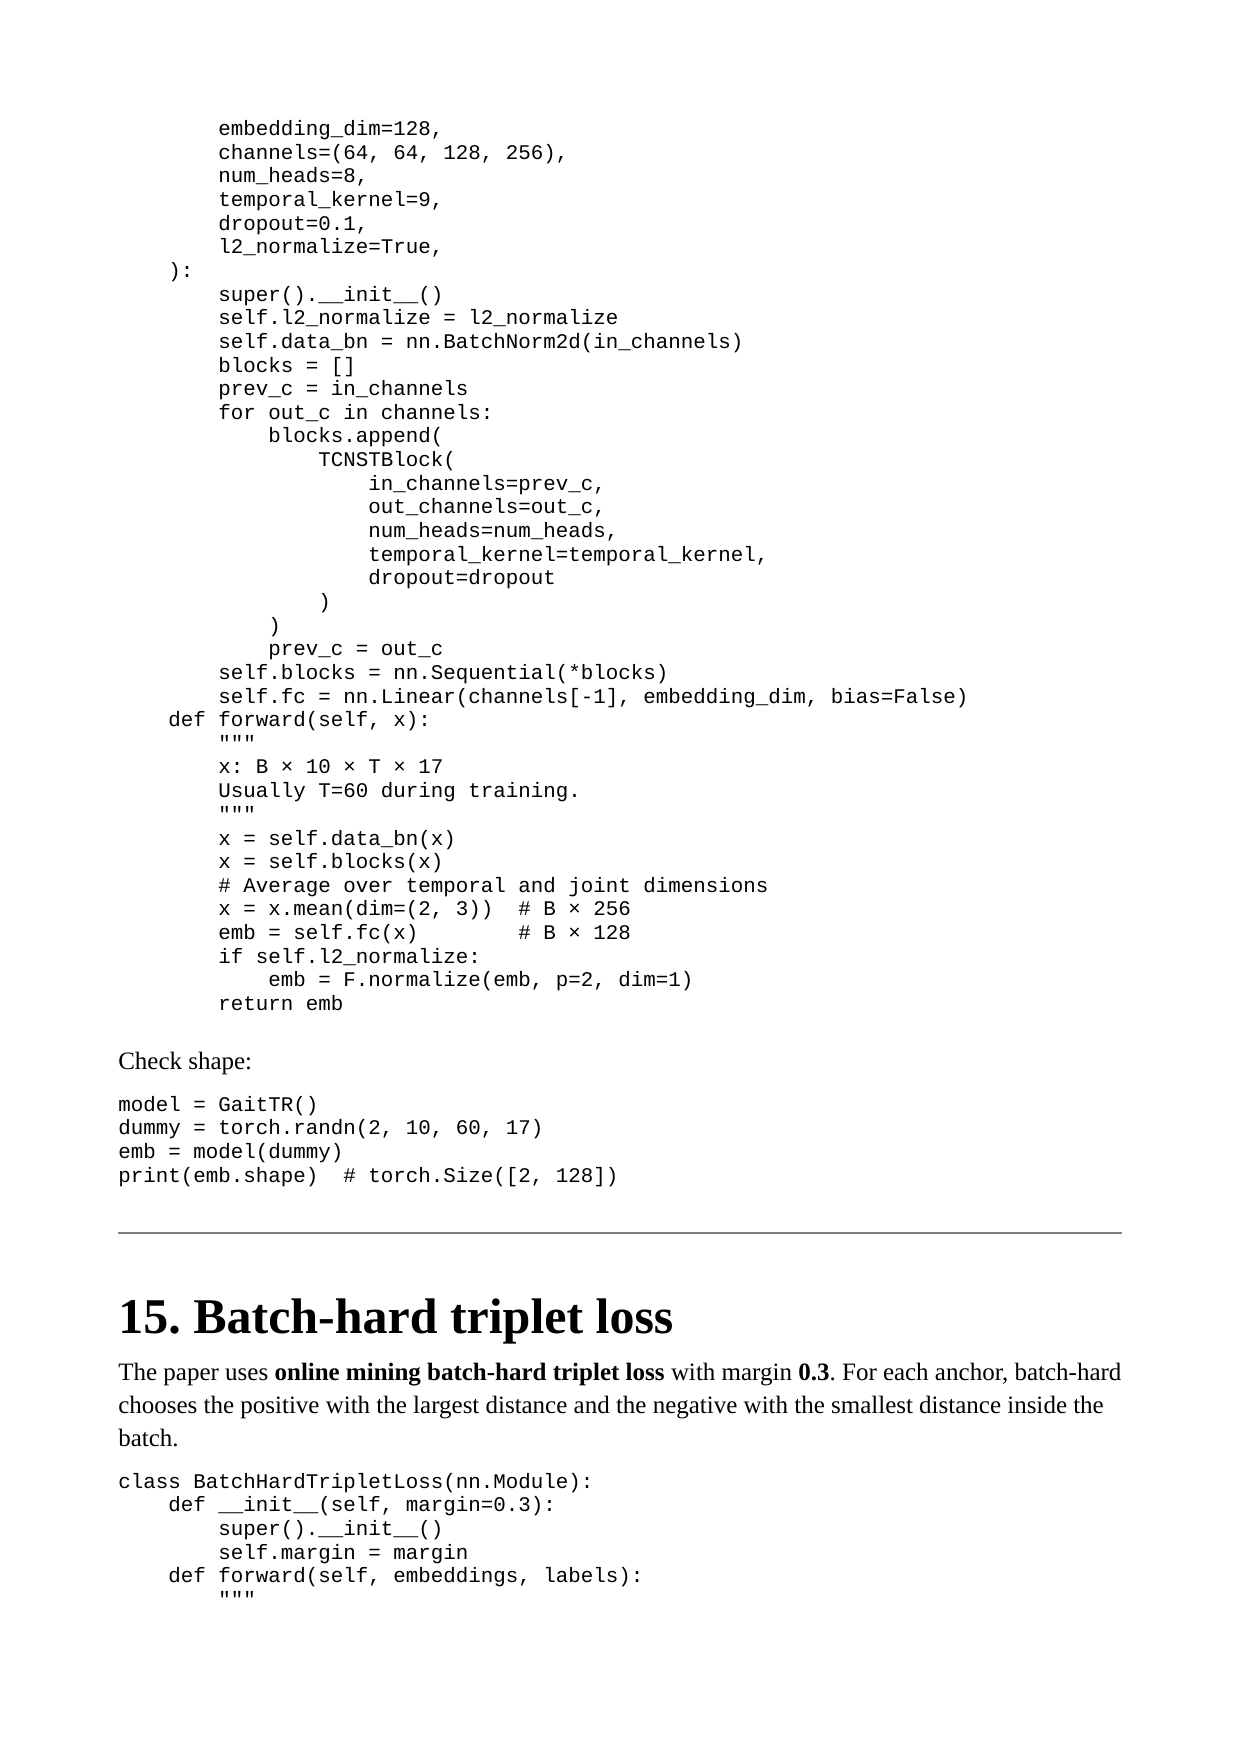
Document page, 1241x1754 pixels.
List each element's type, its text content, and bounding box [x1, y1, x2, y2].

text prev_c = in_channels [118, 378, 1122, 402]
text super().__init__() [118, 1518, 1122, 1542]
text x = x.mean(dim=(2, 3)) # B × 256 [118, 898, 1122, 922]
text TCNSTBlock( [118, 449, 1122, 473]
text dummy = torch.randn(2, 10, 60, 17) [118, 1117, 1122, 1141]
text x = self.data_bn(x) [118, 827, 1122, 851]
text temporal_kernel=temporal_kernel, [118, 544, 1122, 567]
text num_heads=num_heads, [118, 520, 1122, 544]
text x = self.blocks(x) [118, 851, 1122, 875]
text l2_normalize=True, [118, 236, 1122, 260]
text return emb [118, 993, 1122, 1017]
text class BatchHardTripletLoss(nn.Module): [118, 1471, 1122, 1494]
text # Average over temporal and joint dimensions [118, 875, 1122, 898]
text dropout=0.1, [118, 213, 1122, 236]
text emb = self.fc(x) # B × 128 [118, 922, 1122, 946]
text """ [118, 733, 1122, 757]
text prev_c = out_c [118, 638, 1122, 662]
text out_channels=out_c, [118, 496, 1122, 520]
text channels=(64, 64, 128, 256), [118, 142, 1122, 165]
text self.margin = margin [118, 1542, 1122, 1565]
text def forward(self, x): [118, 709, 1122, 733]
text def forward(self, embeddings, labels): [118, 1565, 1122, 1589]
text embedding_dim=128, [118, 118, 1122, 142]
text x: B × 10 × T × 17 [118, 757, 1122, 780]
text Check shape: [118, 1046, 1122, 1075]
text The paper uses online mining batch-hard triplet loss with margin 0.3. For each anchor, batch-hard chooses the positive with the largest distance and the negative with the smallest distance inside the batch. [118, 1357, 1122, 1452]
text ): [118, 260, 1122, 284]
text super().__init__() [118, 284, 1122, 307]
text temporal_kernel=9, [118, 189, 1122, 213]
text self.fc = nn.Linear(channels[-1], embedding_dim, bias=False) [118, 686, 1122, 709]
text model = GaitTR() [118, 1094, 1122, 1117]
text ) [118, 615, 1122, 638]
text self.l2_normalize = l2_normalize [118, 307, 1122, 331]
text Usually T=60 during training. [118, 780, 1122, 804]
text self.data_bn = nn.BatchNorm2d(in_channels) [118, 331, 1122, 354]
text print(emb.shape) # torch.Size([2, 128]) [118, 1165, 1122, 1188]
text dropout=dropout [118, 567, 1122, 591]
text num_heads=8, [118, 165, 1122, 189]
text emb = F.normalize(emb, p=2, dim=1) [118, 969, 1122, 993]
text blocks.append( [118, 426, 1122, 449]
text if self.l2_normalize: [118, 946, 1122, 969]
text ) [118, 591, 1122, 615]
subtitle 15. Batch-hard triplet loss [118, 1287, 1122, 1344]
text self.blocks = nn.Sequential(*blocks) [118, 662, 1122, 686]
text for out_c in channels: [118, 402, 1122, 426]
text def __init__(self, margin=0.3): [118, 1494, 1122, 1518]
text """ [118, 804, 1122, 827]
text """ [118, 1589, 1122, 1613]
text blocks = [] [118, 354, 1122, 378]
text in_channels=prev_c, [118, 473, 1122, 496]
text emb = model(dummy) [118, 1141, 1122, 1165]
